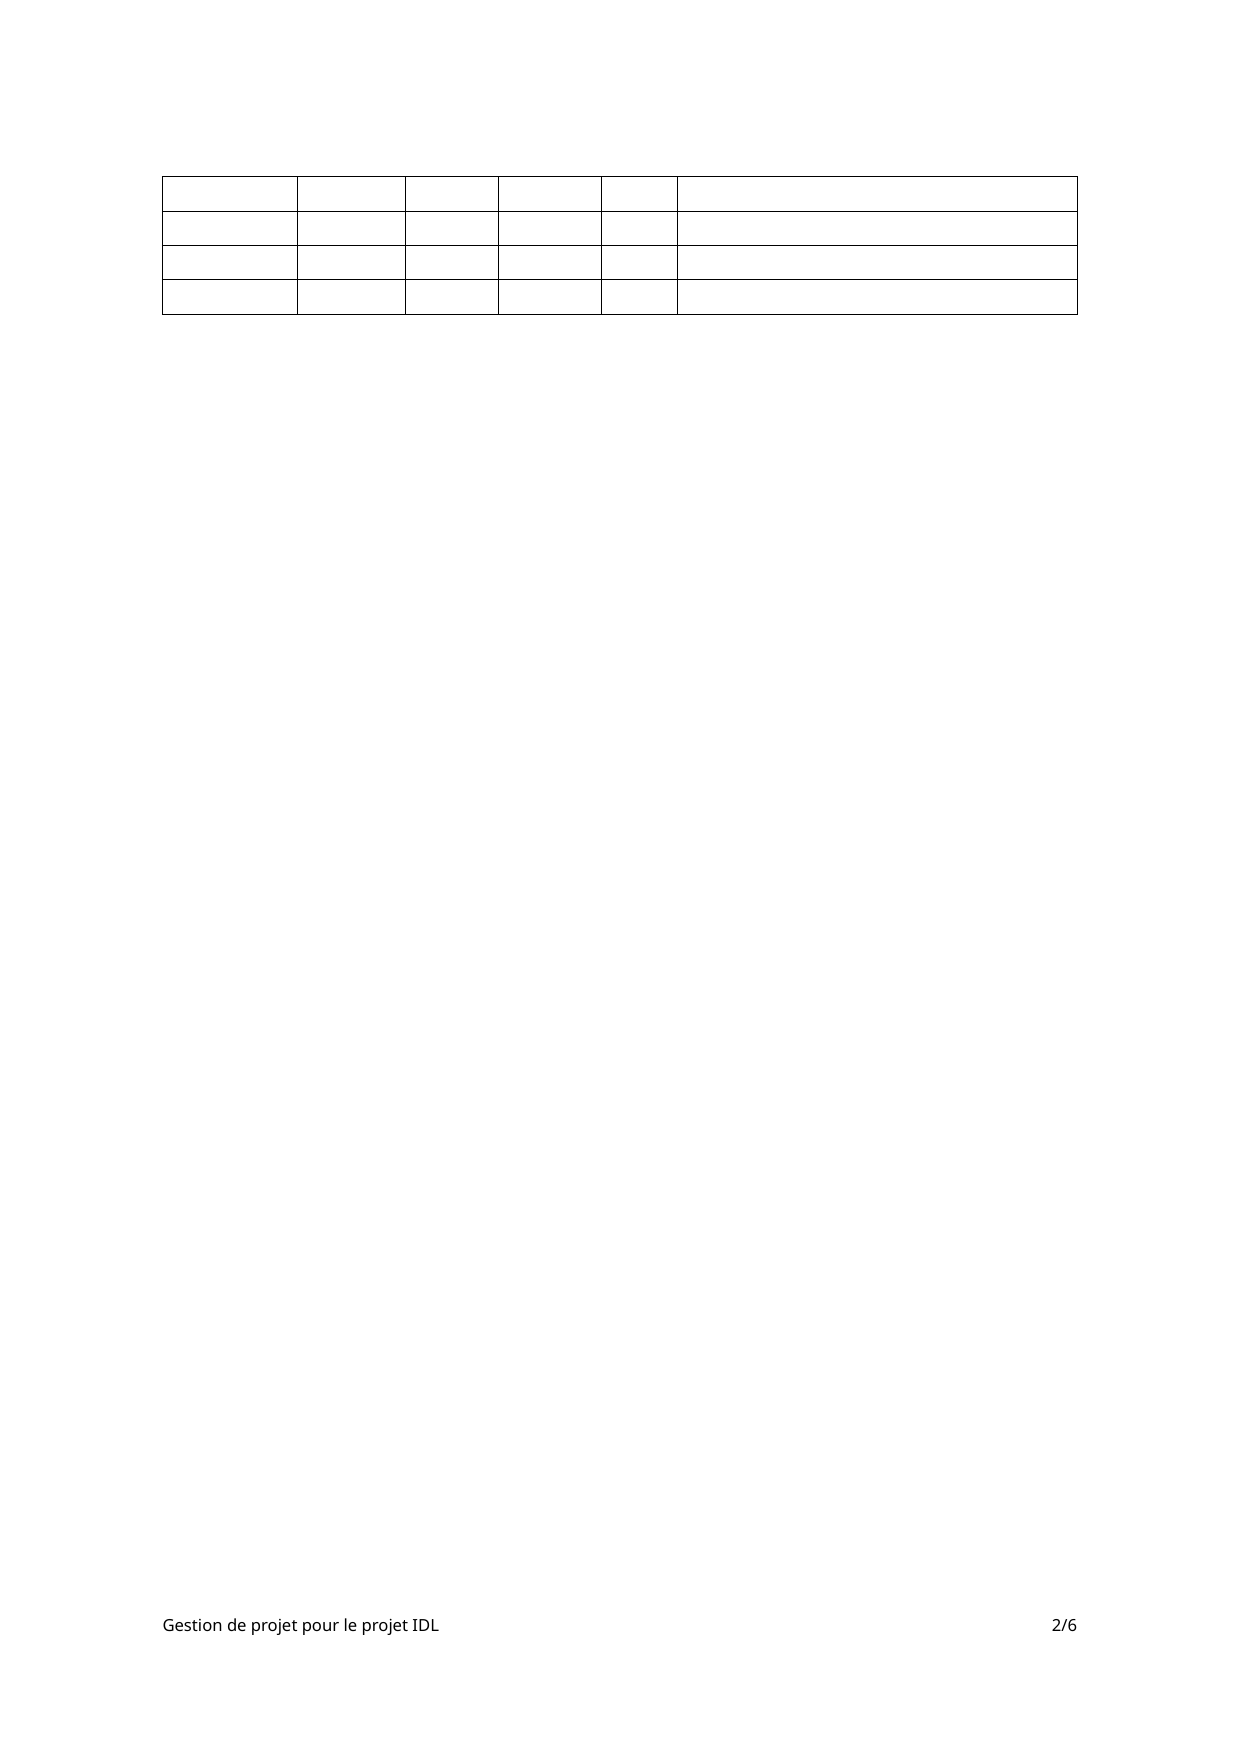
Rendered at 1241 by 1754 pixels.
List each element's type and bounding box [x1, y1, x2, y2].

table_cell [602, 246, 677, 279]
table_cell [406, 246, 498, 279]
table_cell [499, 212, 601, 245]
table_cell [678, 246, 1077, 279]
table_cell [406, 212, 498, 245]
table_cell [678, 177, 1077, 211]
table_cell [298, 177, 405, 211]
table_cell [298, 246, 405, 279]
table_cell [163, 246, 297, 279]
table_cell [499, 280, 601, 313]
table_cell [678, 280, 1077, 313]
table_cell [499, 246, 601, 279]
table_cell [499, 177, 601, 211]
table_cell [163, 280, 297, 313]
table_cell [406, 280, 498, 313]
table_cell [163, 212, 297, 245]
table_cell [298, 280, 405, 313]
table_cell [298, 212, 405, 245]
table_cell [678, 212, 1077, 245]
table_cell [602, 212, 677, 245]
table_cell [163, 177, 297, 211]
table_cell [602, 280, 677, 313]
table_cell [602, 177, 677, 211]
table_cell [406, 177, 498, 211]
